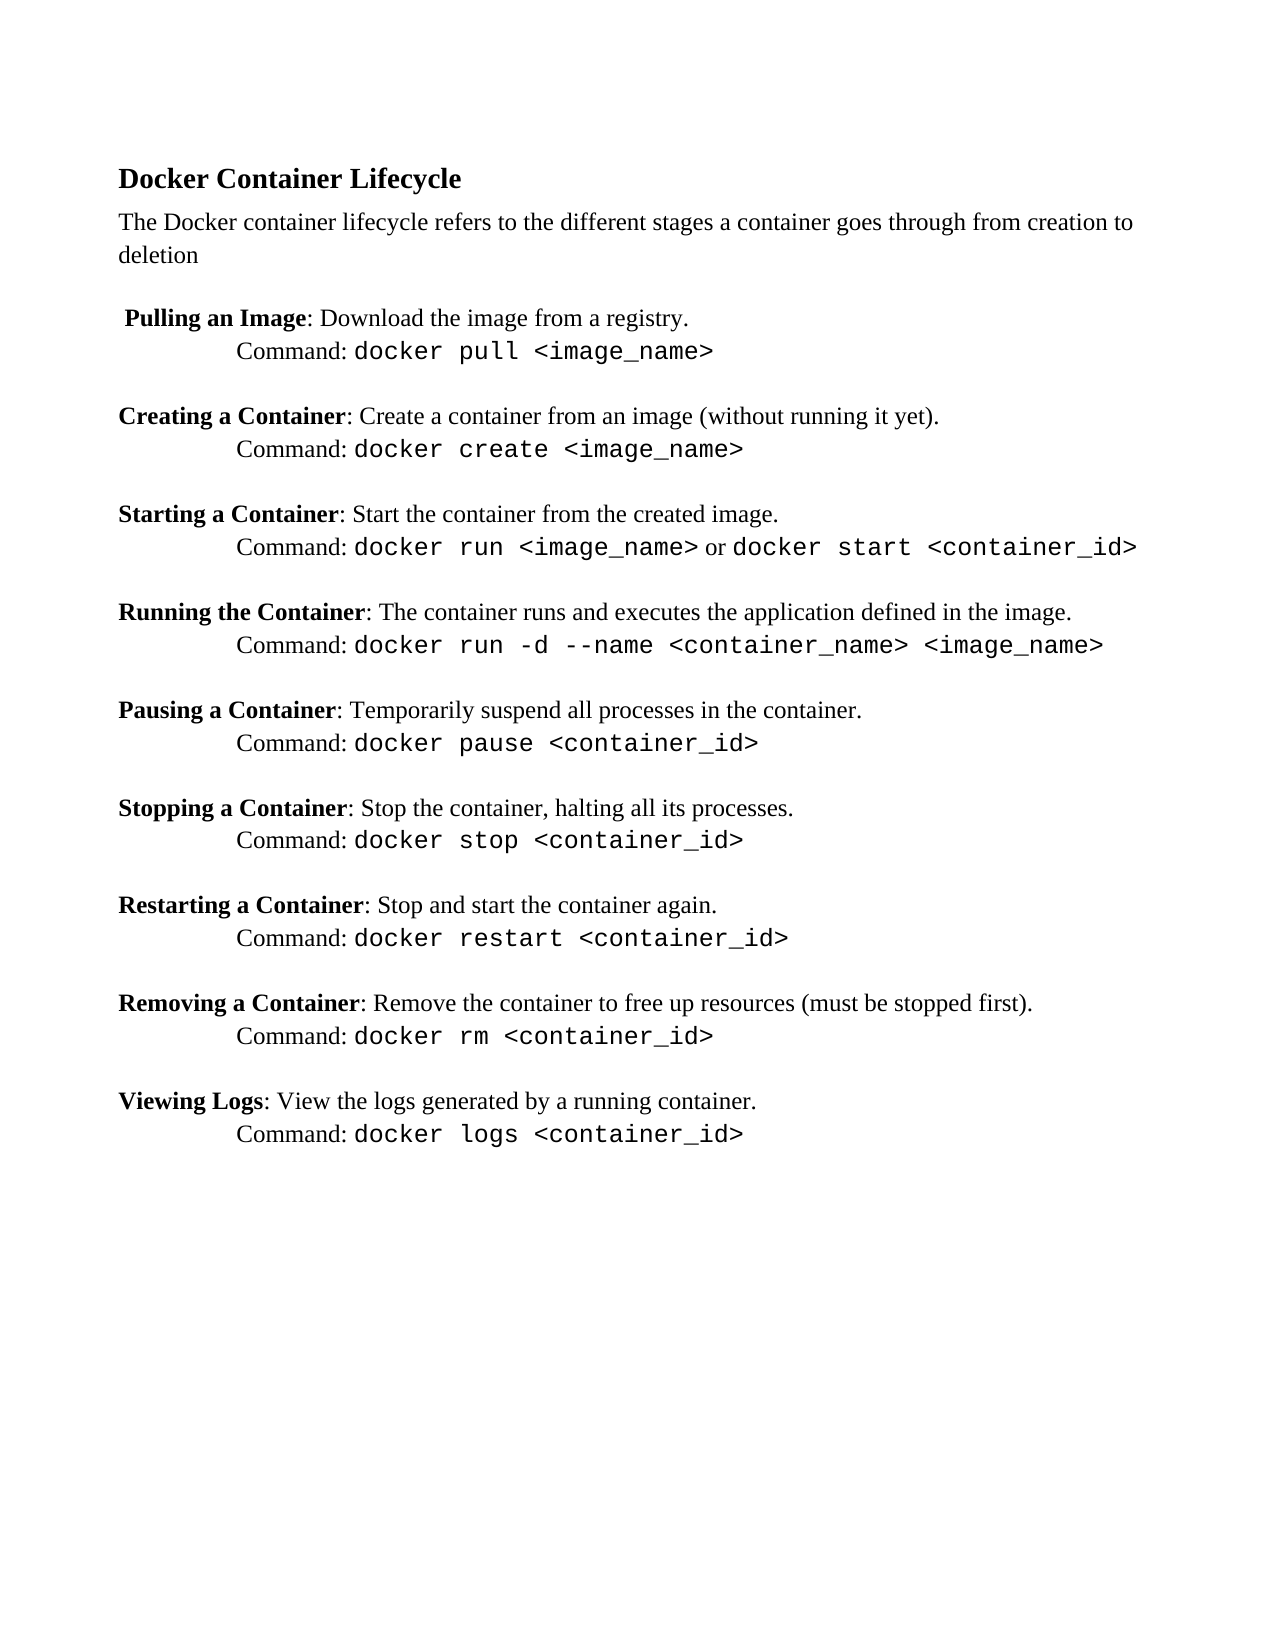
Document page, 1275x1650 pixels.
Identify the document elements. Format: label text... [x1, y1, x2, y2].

text Starting a Container: Start the container from the created image. Command: docker run <image_name> or docker start <container_id> [118, 499, 1157, 563]
text Running the Container: The container runs and executes the application defined in the image. Command: docker run -d --name <container_name> <image_name> [118, 597, 1157, 661]
subtitle Docker Container Lifecycle [118, 161, 1157, 195]
text The Docker container lifecycle refers to the different stages a container goes through from creation to deletion [118, 207, 1157, 269]
text Stopping a Container: Stop the container, halting all its processes. Command: docker stop <container_id> [118, 793, 1157, 856]
text Creating a Container: Create a container from an image (without running it yet). Command: docker create <image_name> [118, 401, 1157, 465]
text Removing a Container: Remove the container to free up resources (must be stopped first). Command: docker rm <container_id> [118, 988, 1157, 1052]
text Restarting a Container: Stop and start the container again. Command: docker restart <container_id> [118, 891, 1157, 954]
text Pausing a Container: Temporarily suspend all processes in the container. Command: docker pause <container_id> [118, 695, 1157, 758]
text Pulling an Image: Download the image from a registry. Command: docker pull <image_name> [118, 303, 1157, 367]
text Viewing Logs: View the logs generated by a running container. Command: docker logs <container_id> [118, 1086, 1157, 1150]
